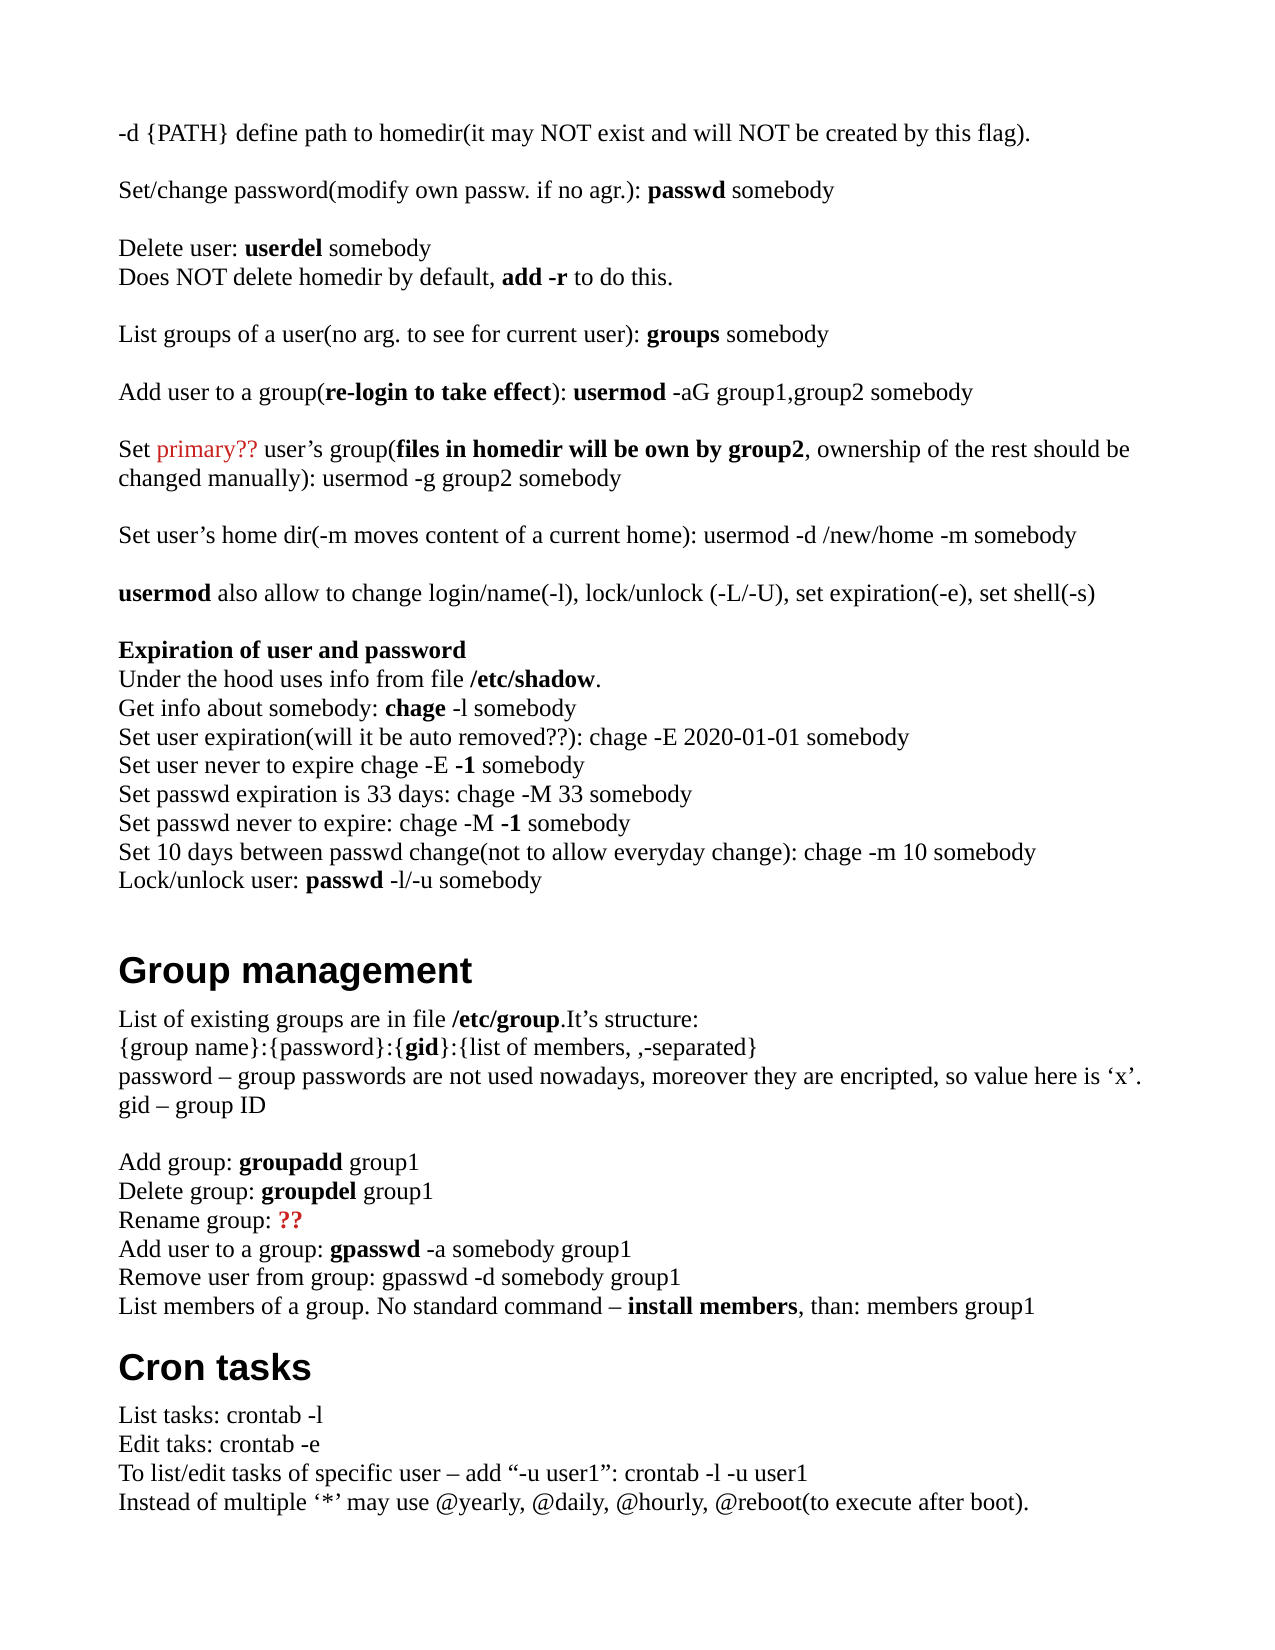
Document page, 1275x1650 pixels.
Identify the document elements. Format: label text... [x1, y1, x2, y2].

text Add group: groupadd group1 [118, 1147, 1157, 1176]
text gid – group ID [118, 1090, 1157, 1119]
text List of existing groups are in file /etc/group.It’s structure: [118, 1004, 1157, 1032]
text Expiration of user and password [118, 636, 1157, 664]
text Delete group: groupdel group1 [118, 1176, 1157, 1205]
text List groups of a user(no arg. to see for current user): groups somebody [118, 319, 1157, 348]
text Set passwd never to expire: chage -M -1 somebody [118, 808, 1157, 837]
subtitle Group management [118, 948, 1157, 991]
text Does NOT delete homedir by default, add -r to do this. [118, 262, 1157, 291]
text password – group passwords are not used nowadays, moreover they are encripted, so value here is ‘x’. [118, 1061, 1157, 1090]
text -d {PATH} define path to homedir(it may NOT exist and will NOT be created by this flag). [118, 118, 1157, 147]
text Set user’s home dir(-m moves content of a current home): usermod -d /new/home -m somebody [118, 521, 1157, 549]
text Under the hood uses info from file /etc/shadow. [118, 664, 1157, 693]
text Set passwd expiration is 33 days: chage -M 33 somebody [118, 779, 1157, 808]
text Set/change password(modify own passw. if no agr.): passwd somebody [118, 176, 1157, 204]
text Instead of multiple ‘*’ may use @yearly, @daily, @hourly, @reboot(to execute after boot). [118, 1487, 1157, 1516]
text Get info about somebody: chage -l somebody [118, 693, 1157, 722]
text Set user never to expire chage -E -1 somebody [118, 751, 1157, 779]
text Edit taks: crontab -e [118, 1429, 1157, 1458]
subtitle Cron tasks [118, 1345, 1157, 1388]
text Lock/unlock user: passwd -l/-u somebody [118, 866, 1157, 894]
text Remove user from group: gpasswd -d somebody group1 [118, 1262, 1157, 1291]
text Add user to a group(re-login to take effect): usermod -aG group1,group2 somebody [118, 377, 1157, 406]
text Set 10 days between passwd change(not to allow everyday change): chage -m 10 somebody [118, 837, 1157, 866]
text List members of a group. No standard command – install members, than: members group1 [118, 1291, 1157, 1320]
text Set user expiration(will it be auto removed??): chage -E 2020-01-01 somebody [118, 722, 1157, 751]
text usermod also allow to change login/name(-l), lock/unlock (-L/-U), set expiration(-e), set shell(-s) [118, 578, 1157, 607]
text List tasks: crontab -l [118, 1401, 1157, 1429]
text {group name}:{password}:{gid}:{list of members, ,-separated} [118, 1032, 1157, 1061]
text Delete user: userdel somebody [118, 233, 1157, 262]
text To list/edit tasks of specific user – add “-u user1”: crontab -l -u user1 [118, 1458, 1157, 1487]
text Add user to a group: gpasswd -a somebody group1 [118, 1234, 1157, 1262]
text Set primary?? user’s group(files in homedir will be own by group2, ownership of the rest should be changed manually): usermod -g group2 somebody [118, 434, 1157, 492]
text Rename group: ?? [118, 1205, 1157, 1234]
